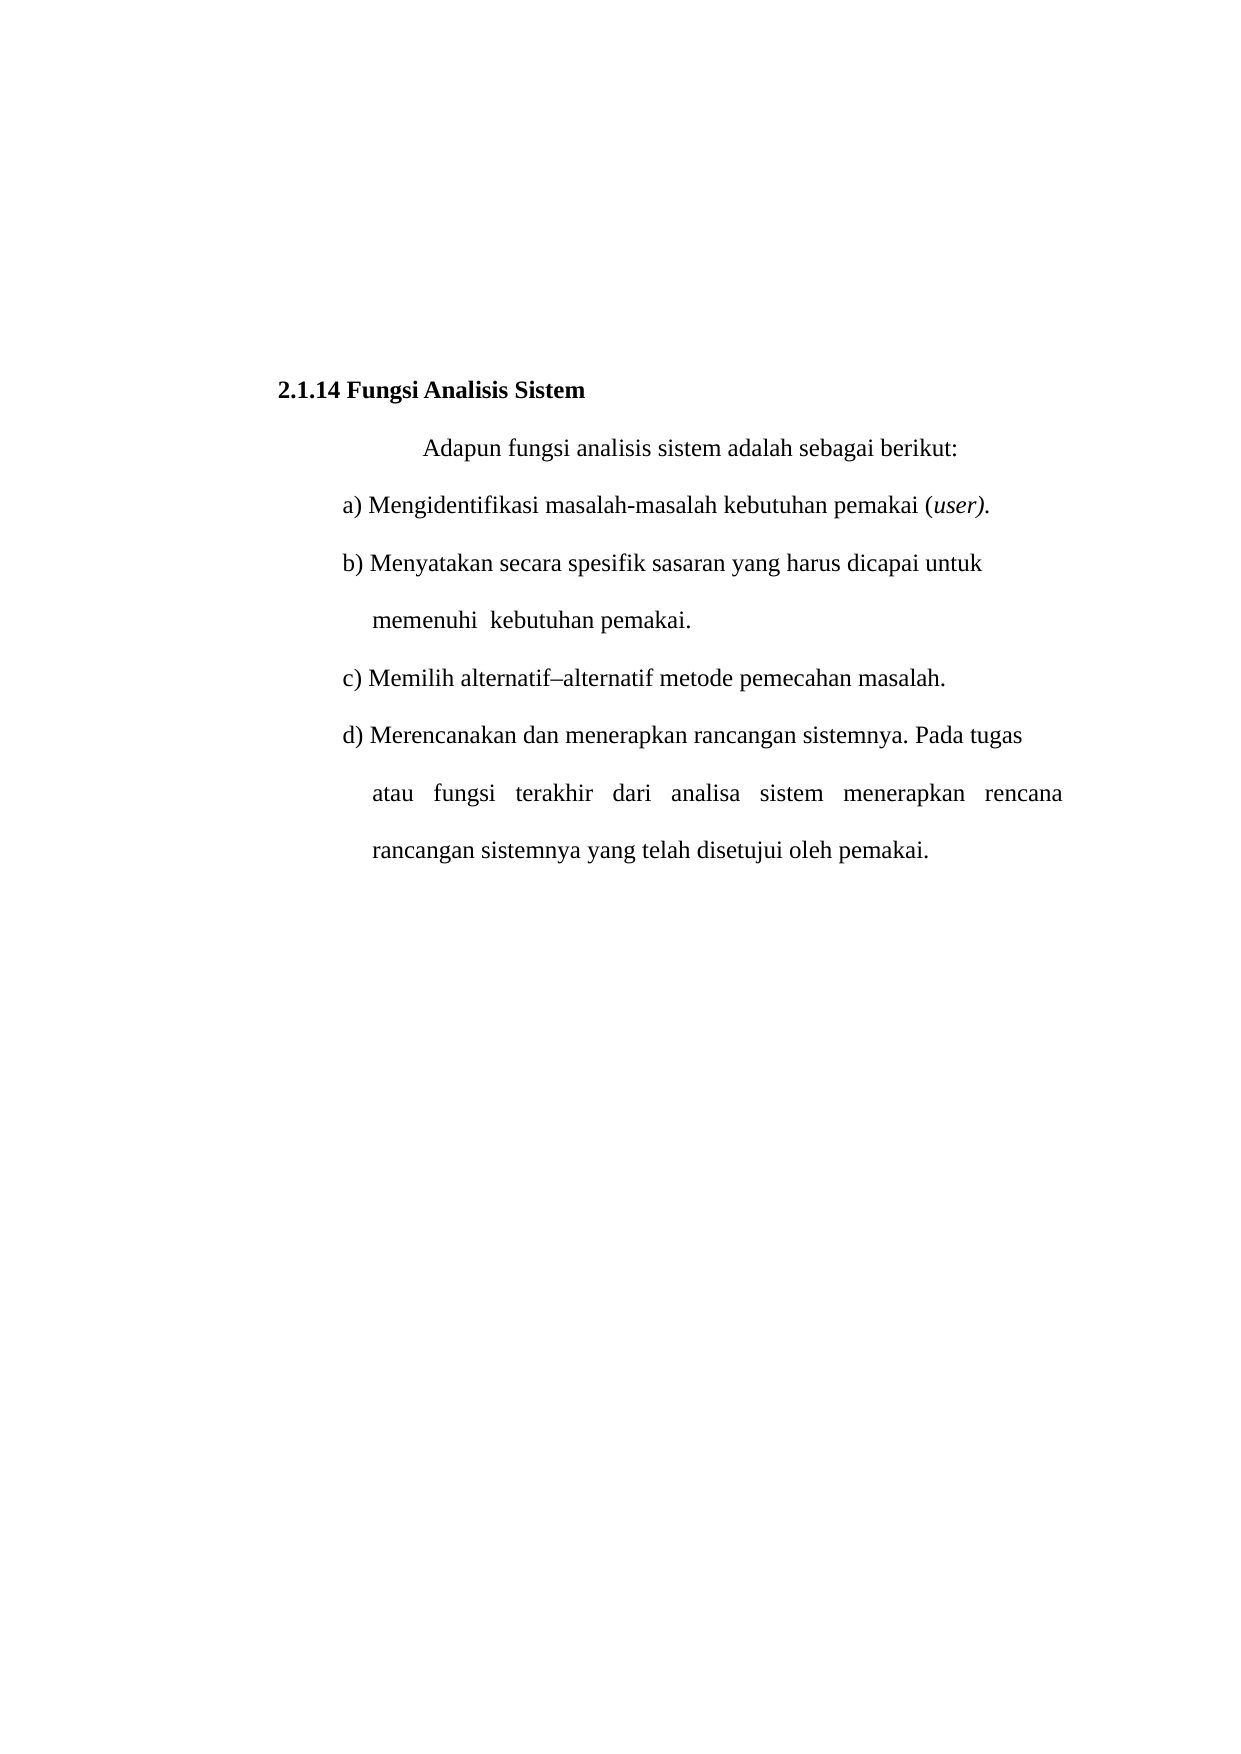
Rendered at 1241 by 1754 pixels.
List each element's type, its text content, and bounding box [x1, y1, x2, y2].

list b) Menyatakan secara spesifik sasaran yang harus dicapai untuk [342, 548, 1063, 577]
list d) Merencanakan dan menerapkan rancangan sistemnya. Pada tugas [342, 721, 1063, 749]
list c) Memilih alternatif–alternatif metode pemecahan masalah. [342, 663, 1063, 692]
list memenuhi kebutuhan pemakai. [372, 606, 1063, 634]
text Adapun fungsi analisis sistem adalah sebagai berikut: [348, 433, 1063, 462]
text 2.1.14 Fungsi Analisis Sistem [278, 376, 1063, 404]
list a) Mengidentifikasi masalah-masalah kebutuhan pemakai (user). [342, 491, 1063, 519]
list atau fungsi terakhir dari analisa sistem menerapkan rencana rancangan sistemnya yang telah disetujui oleh pemakai. [372, 778, 1063, 864]
